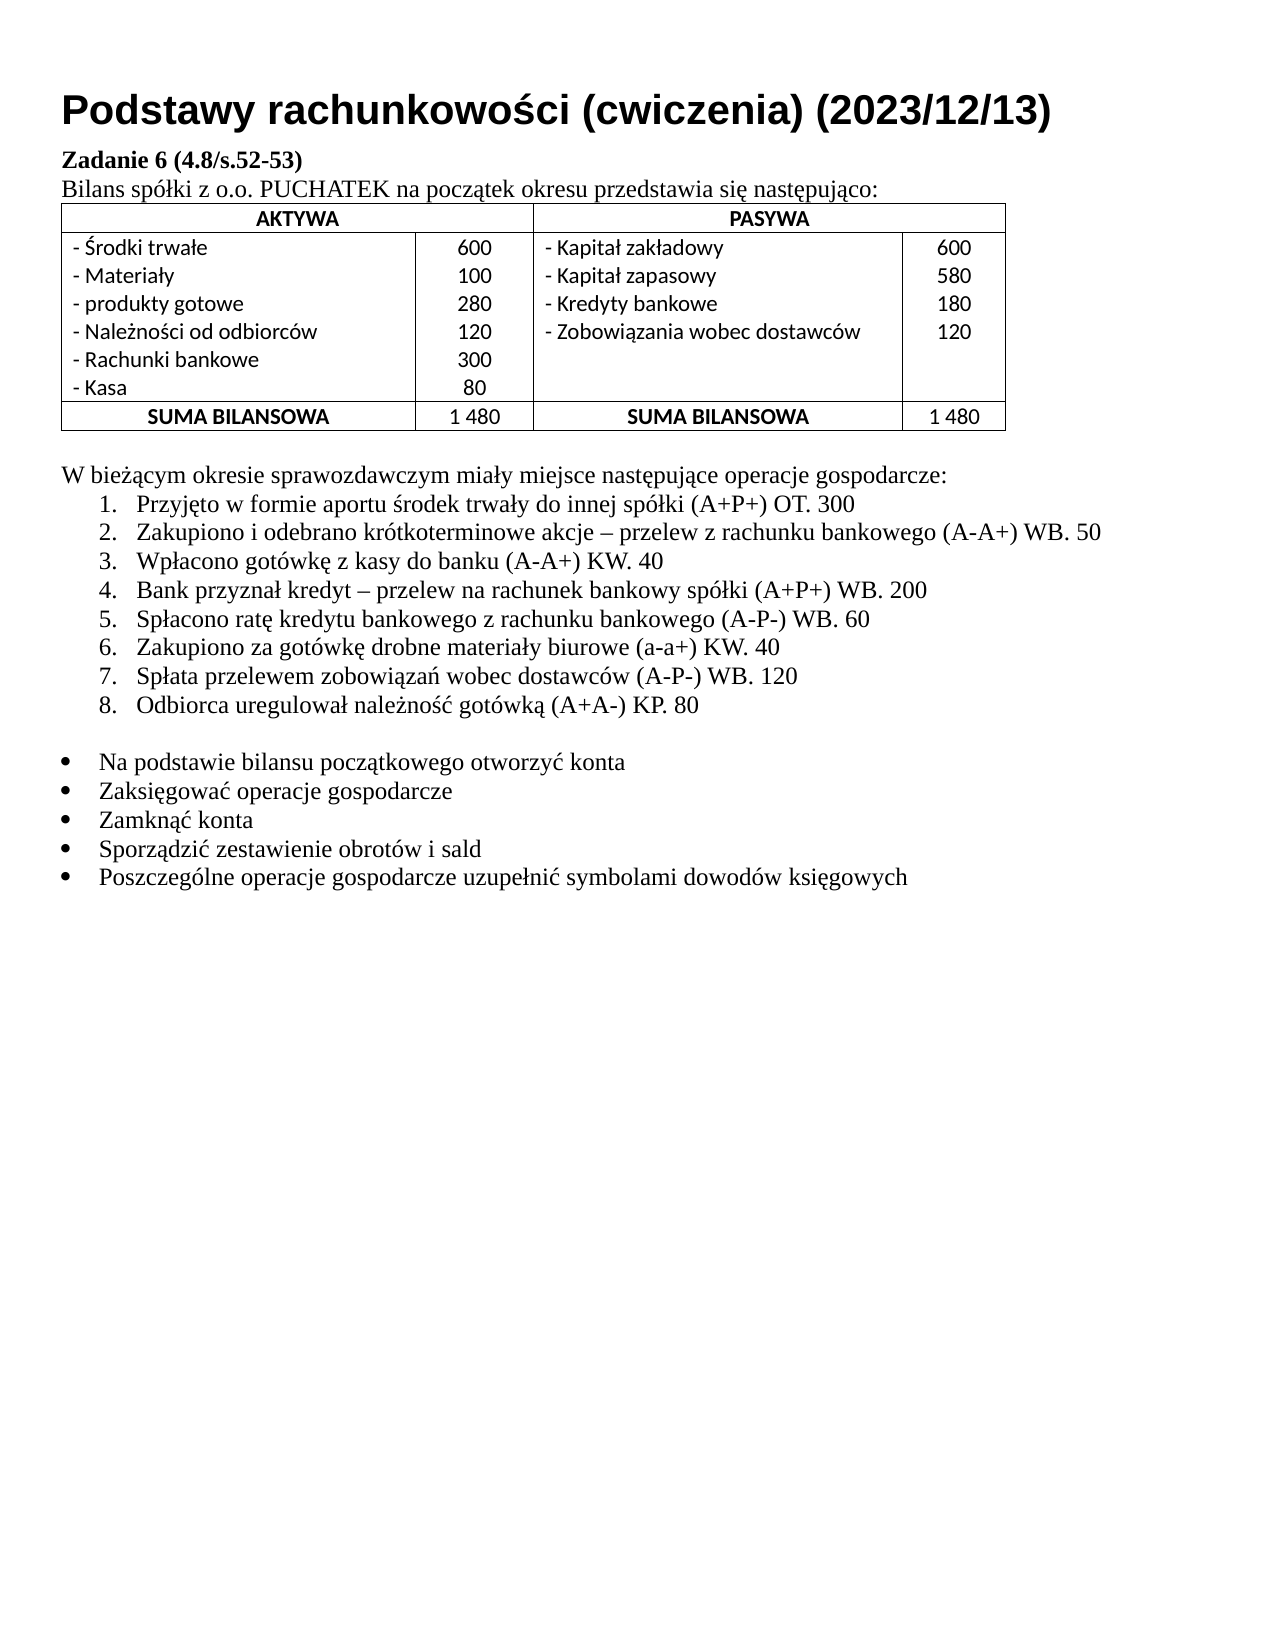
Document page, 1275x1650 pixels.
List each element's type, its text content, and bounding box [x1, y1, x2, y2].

table_cell - Środki trwałe - Materiały - produkty gotowe - Należności od odbiorców - Rachunki bankowe - Kasa [62, 233, 415, 401]
table_header PASYWA [534, 204, 1005, 232]
table_cell SUMA BILANSOWA [62, 402, 415, 430]
table_cell - Kapitał zakładowy - Kapitał zapasowy - Kredyty bankowe - Zobowiązania wobec dostawców [534, 233, 902, 401]
list Zakupiono za gotówkę drobne materiały biurowe (a-a+) KW. 40 [98, 632, 1233, 661]
text Bilans spółki z o.o. PUCHATEK na początek okresu przedstawia się następująco: [61, 174, 1233, 203]
table_header AKTYWA [62, 204, 533, 232]
text W bieżącym okresie sprawozdawczym miały miejsce następujące operacje gospodarcze: [61, 460, 1233, 489]
list Zaksięgować operacje gospodarcze [61, 776, 1233, 805]
list Sporządzić zestawienie obrotów i sald [61, 834, 1233, 862]
list Odbiorca uregulował należność gotówką (A+A-) KP. 80 [98, 690, 1233, 747]
list Spłata przelewem zobowiązań wobec dostawców (A-P-) WB. 120 [98, 661, 1233, 690]
text Zadanie 6 (4.8/s.52-53) [61, 145, 1233, 174]
list Wpłacono gotówkę z kasy do banku (A-A+) KW. 40 [98, 546, 1233, 575]
table_cell 1 480 [416, 402, 533, 430]
list Przyjęto w formie aportu środek trwały do innej spółki (A+P+) OT. 300 [98, 489, 1233, 517]
table_cell 600 580 180 120 [903, 233, 1005, 401]
list Zamknąć konta [61, 805, 1233, 834]
list Poszczególne operacje gospodarcze uzupełnić symbolami dowodów księgowych [61, 862, 1233, 891]
list Bank przyznał kredyt – przelew na rachunek bankowy spółki (A+P+) WB. 200 [98, 575, 1233, 604]
list Na podstawie bilansu początkowego otworzyć konta [61, 747, 1233, 776]
table_cell 600 100 280 120 300 80 [416, 233, 533, 401]
list Spłacono ratę kredytu bankowego z rachunku bankowego (A-P-) WB. 60 [98, 604, 1233, 632]
list Zakupiono i odebrano krótkoterminowe akcje – przelew z rachunku bankowego (A-A+) WB. 50 [98, 517, 1233, 546]
title Podstawy rachunkowości (cwiczenia) (2023/12/13) [61, 85, 1233, 133]
table_cell SUMA BILANSOWA [534, 402, 902, 430]
table_cell 1 480 [903, 402, 1005, 430]
